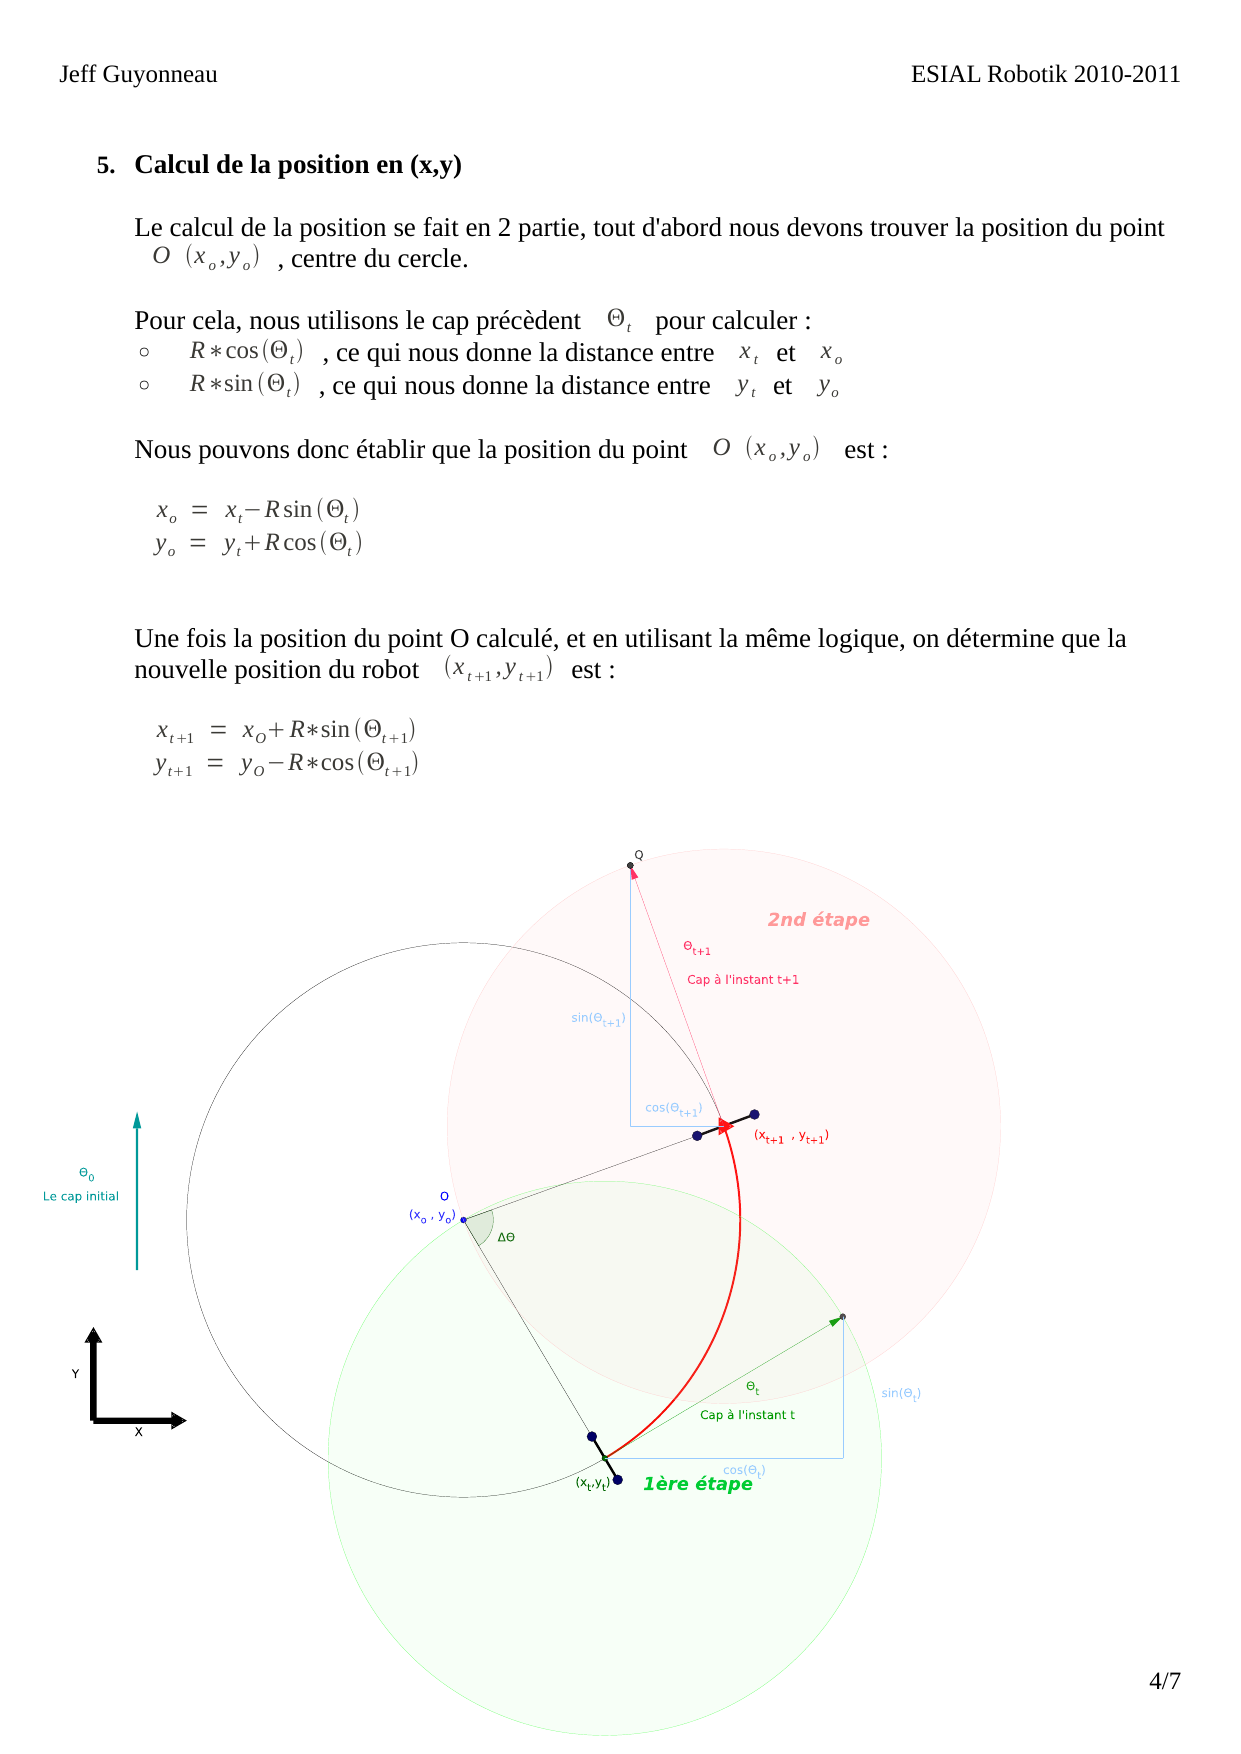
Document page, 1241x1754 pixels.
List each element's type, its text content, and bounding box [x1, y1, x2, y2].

list , ce qui nous donne la distance entre et [134, 336, 1181, 369]
list Calcul de la position en (x,y) Le calcul de la position se fait en 2 partie, tout d'abord nous devons trouver la position du point , centre du cercle. Pour cela, nous utilisons le cap précèdent pour calculer : [97, 148, 1181, 336]
list , ce qui nous donne la distance entre et [134, 369, 1181, 402]
list Calcul de l'angle Nous allons étudier la variation du cap sur une itération du calcul d'odométrie. L'ancien cap sera appelé et le nouveau , l'angle entre les deux : . Comme nous considérons que sur l'intervalle de temps [t,t+1], que le robot suit un arc de cercle, nous allons appeler le centre de ce cercle le point de coordonnées . Puisque l'intervalle entre chaque itération est constant, et qu'on connait la distance parcourue par chaque roue, on peut calculer la vitesse de chaque roue : . À partir ce cela et du modèle inverse, on peut calculer le rayon de courbure et la vitesse du robot. Avec ces informations, on peut déterminer la variation de cap du robot NB : Il parait évident que les angles prit en exemple sur les graphiques sont volontairement trop élevés, en situation réelle, il faut faire en sorte que cette angle soit le plus petit possible. De manière à limiter l'erreur entre la trajectoire supposée et la trajectoire réelle du robot. [97, 117, 1181, 148]
list Nous pouvons donc établir que la position du point est : Une fois la position du point O calculé, et en utilisant la même logique, on détermine que la nouvelle position du robot est : [97, 402, 1181, 780]
